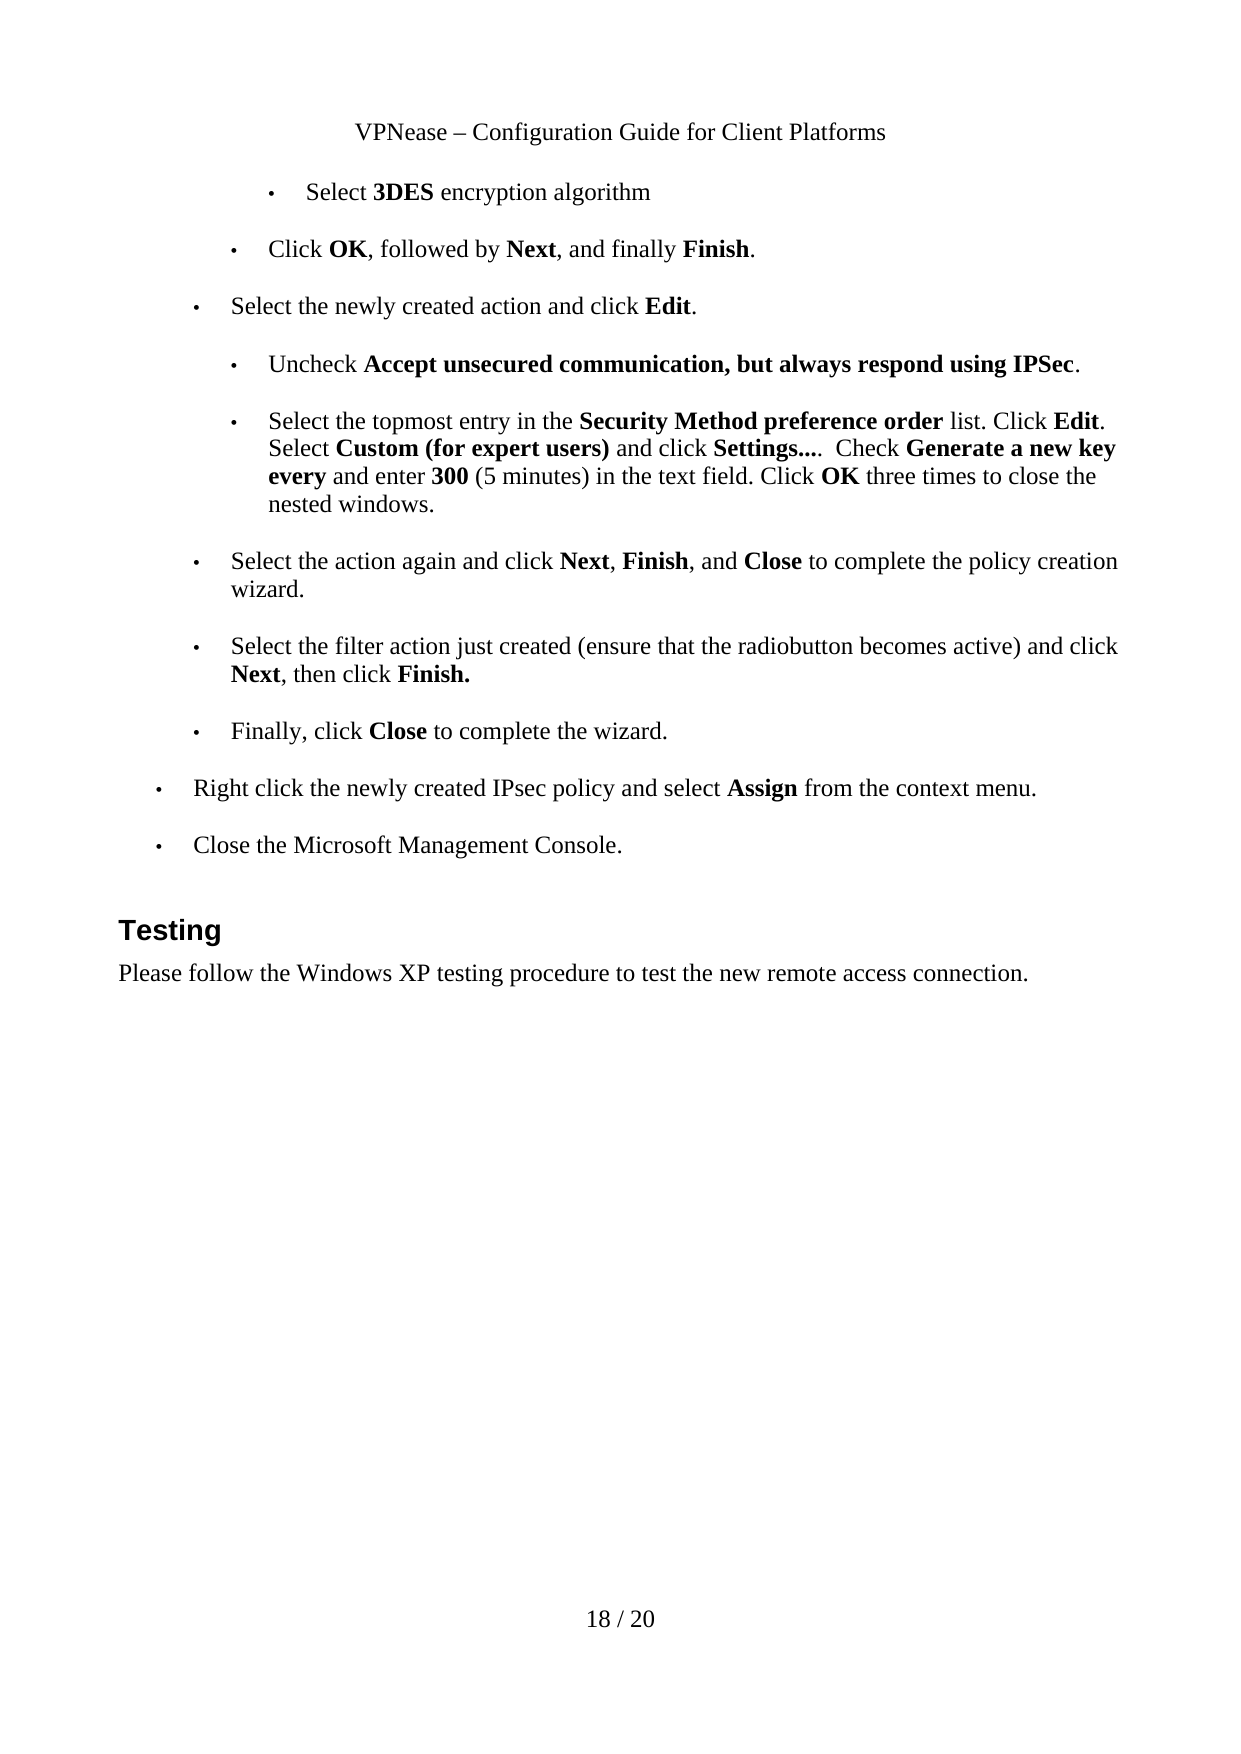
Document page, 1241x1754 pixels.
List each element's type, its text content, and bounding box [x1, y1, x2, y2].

list Click OK, followed by Next, and finally Finish. [231, 235, 1122, 263]
list Select the action again and click Next, Finish, and Close to complete the policy creation wizard. [193, 547, 1122, 603]
list Close the Microsoft Management Console. [156, 831, 1122, 859]
subtitle Testing [118, 913, 1122, 946]
list Select 3DES encryption algorithm [268, 178, 1122, 206]
list Right click the newly created IPsec policy and select Assign from the context menu. [156, 774, 1122, 802]
list Uncheck Accept unsecured communication, but always respond using IPSec. [231, 350, 1122, 377]
list Select the topmost entry in the Security Method preference order list. Click Edit. Select Custom (for expert users) and click Settings.... Check Generate a new key every and enter 300 (5 minutes) in the text field. Click OK three times to close the nested windows. [231, 407, 1122, 518]
text Please follow the Windows XP testing procedure to test the new remote access connection. [118, 959, 1122, 986]
list Select the filter action just created (ensure that the radiobutton becomes active) and click Next, then click Finish. [193, 632, 1122, 687]
list Finally, click Close to complete the wizard. [193, 717, 1122, 745]
list Select the newly created action and click Edit. [193, 292, 1122, 320]
